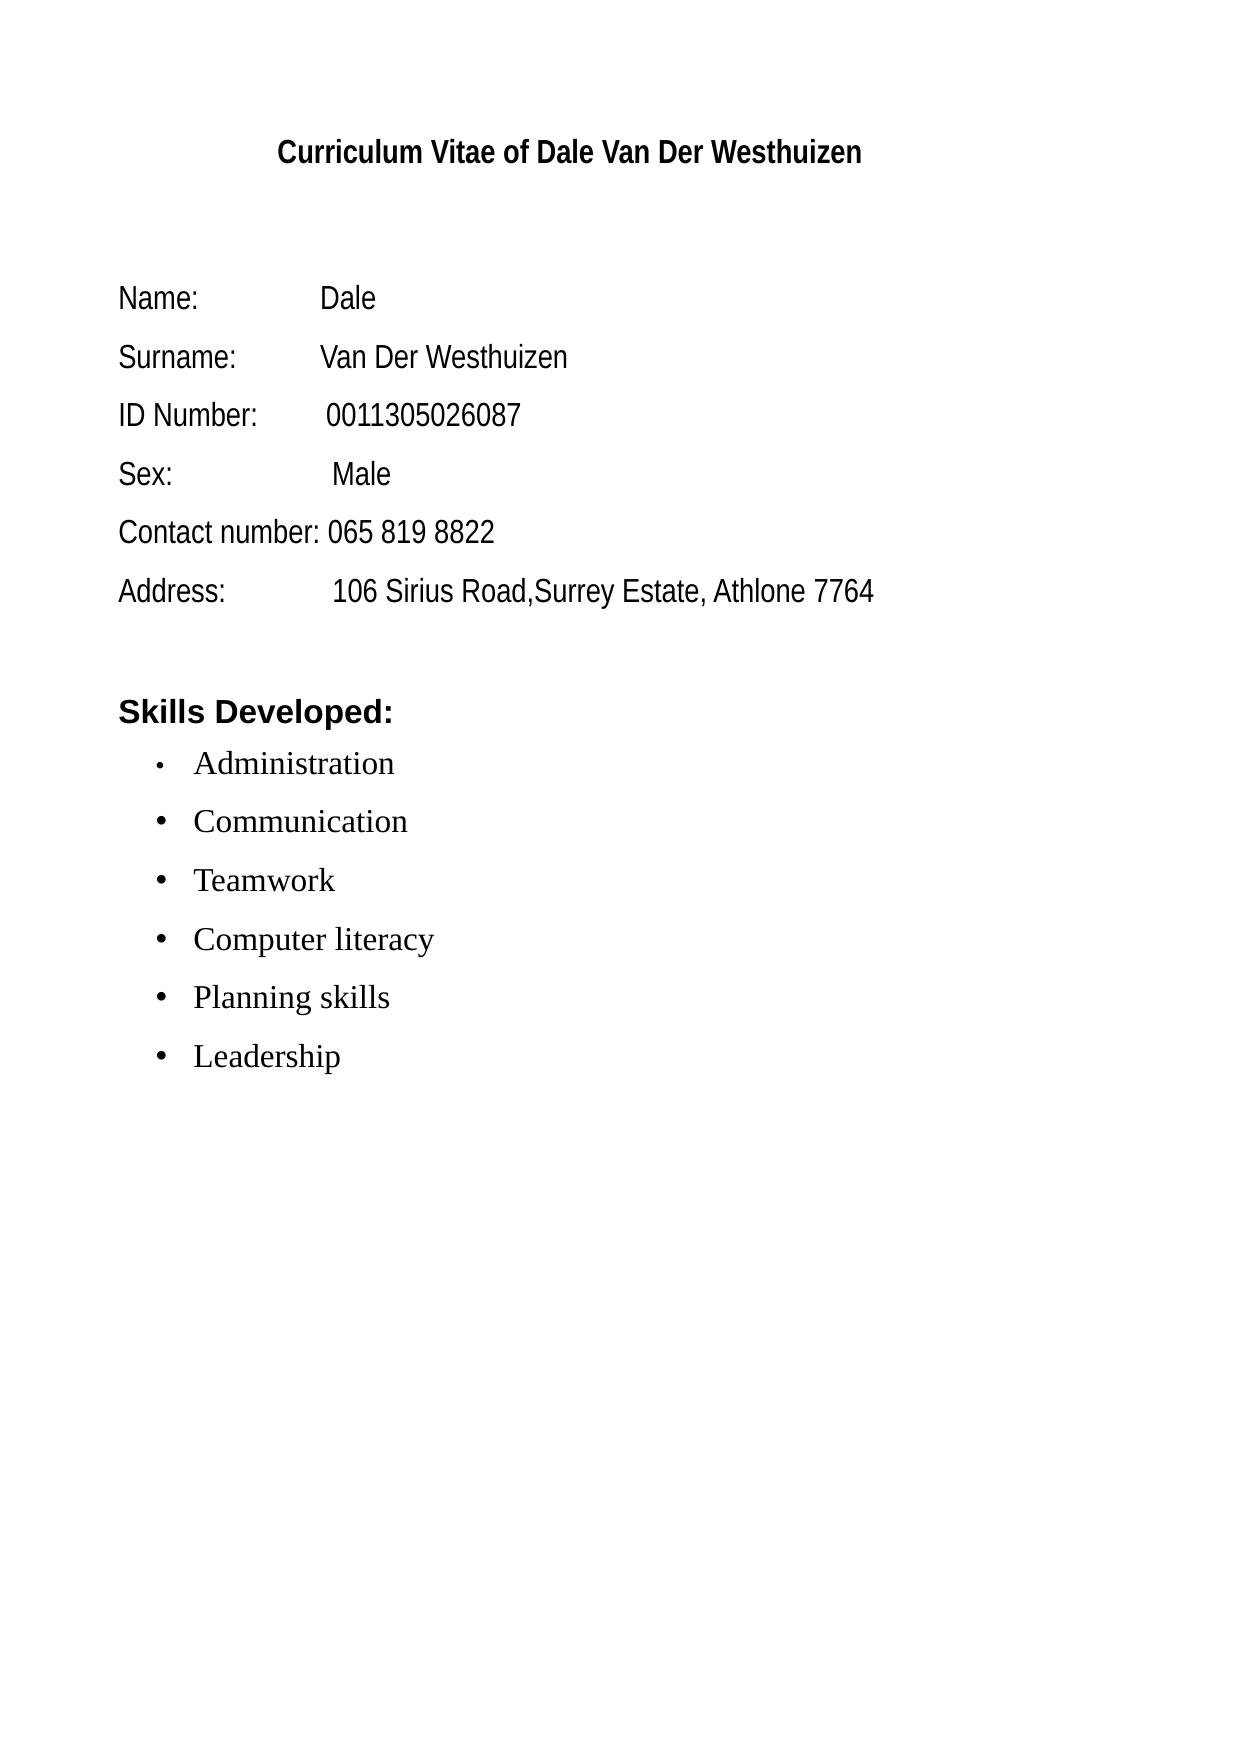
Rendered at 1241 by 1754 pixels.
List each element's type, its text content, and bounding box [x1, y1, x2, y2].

subtitle Curriculum Vitae of Dale Van Der Westhuizen [118, 133, 1122, 171]
text ID Number: 0011305026087 [118, 396, 1122, 434]
subtitle Skills Developed: [118, 692, 1122, 731]
list Teamwork [156, 860, 1122, 899]
text Sex: Male [118, 454, 1122, 492]
list Leadership [156, 1036, 1122, 1074]
list Planning skills [156, 978, 1122, 1016]
text Contact number: 065 819 8822 [118, 513, 1122, 551]
text Address: 106 Sirius Road,Surrey Estate, Athlone 7764 [118, 571, 1122, 609]
list Computer literacy [156, 919, 1122, 957]
text Surname: Van Der Westhuizen [118, 337, 1122, 375]
text Name: Dale [118, 279, 1122, 317]
list Administration [156, 743, 1122, 781]
list Communication [156, 802, 1122, 840]
